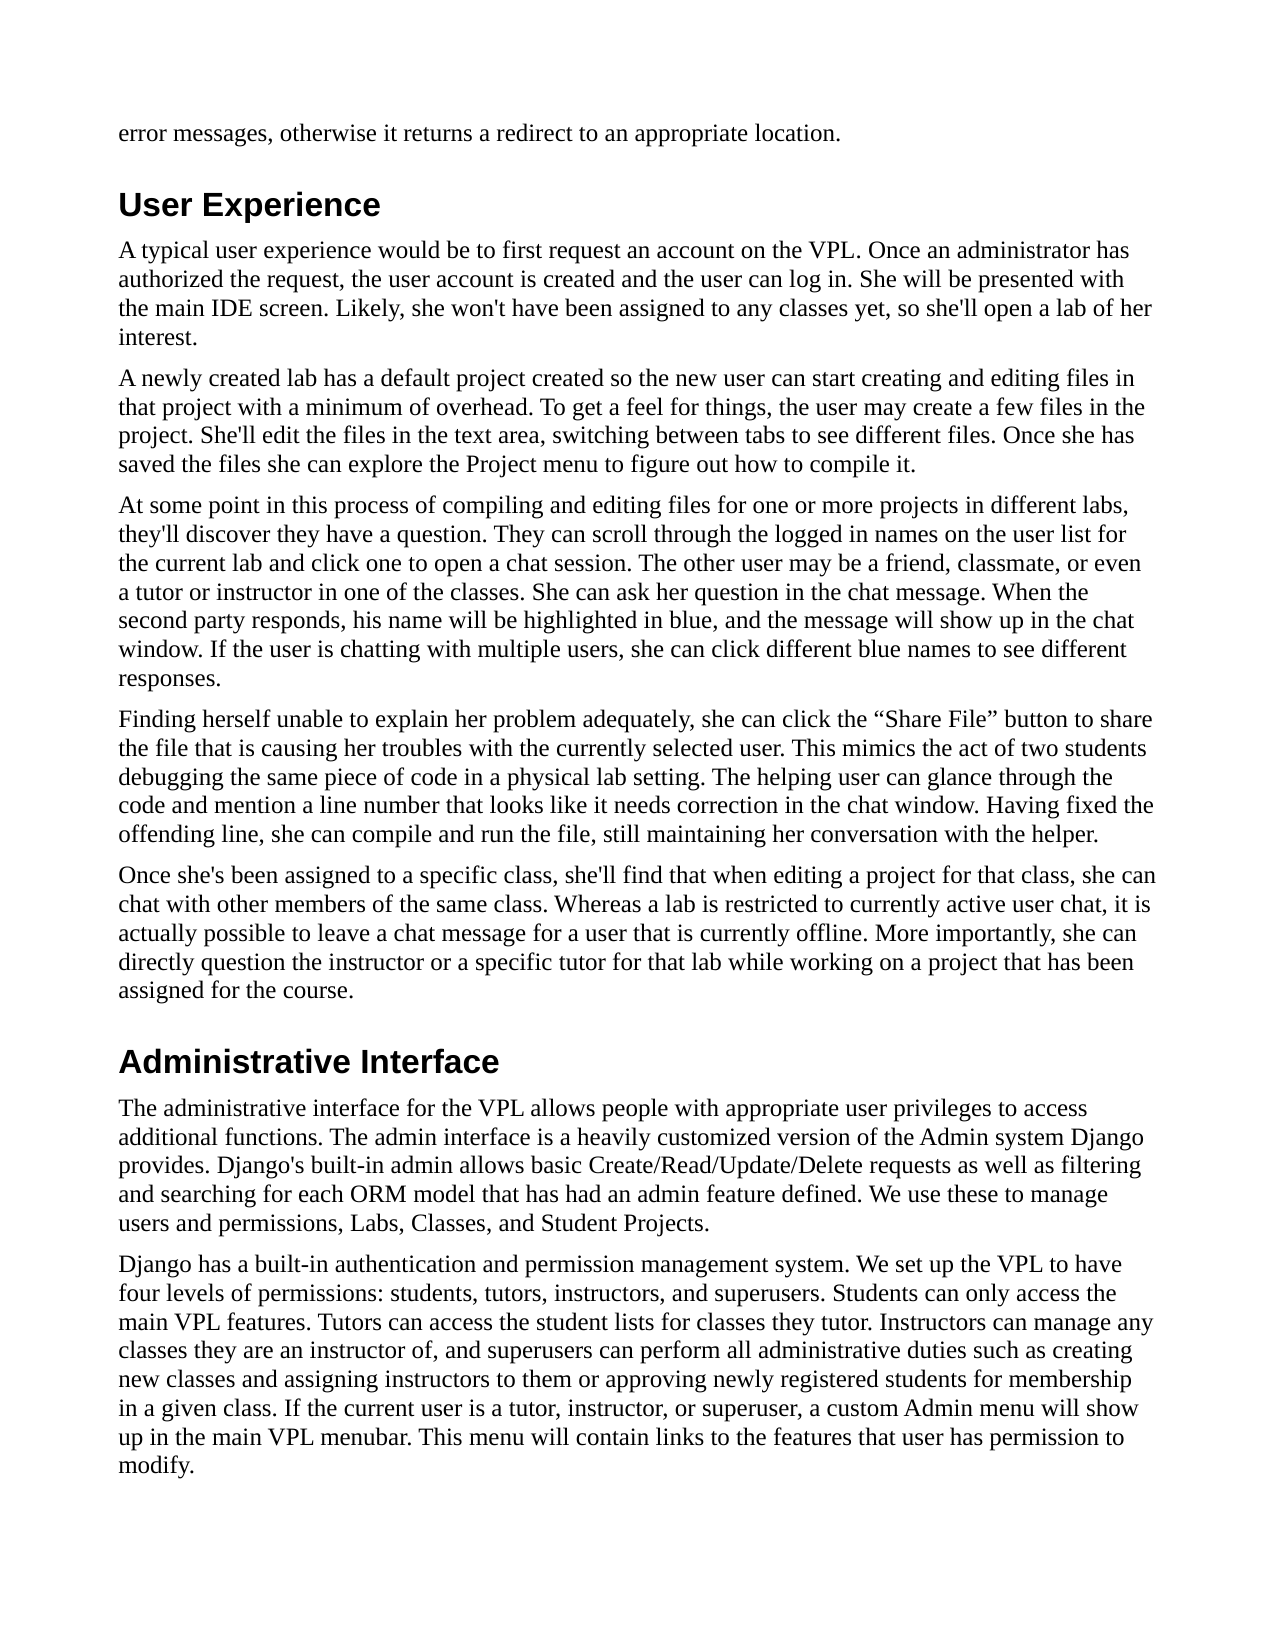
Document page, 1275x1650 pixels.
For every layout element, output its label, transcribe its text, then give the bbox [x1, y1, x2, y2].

text A newly created lab has a default project created so the new user can start creating and editing files in that project with a minimum of overhead. To get a feel for things, the user may create a few files in the project. She'll edit the files in the text area, switching between tabs to see different files. Once she has saved the files she can explore the Project menu to figure out how to compile it. [118, 363, 1157, 478]
text The administrative interface for the VPL allows people with appropriate user privileges to access additional functions. The admin interface is a heavily customized version of the Admin system Django provides. Django's built-in admin allows basic Create/Read/Update/Delete requests as well as filtering and searching for each ORM model that has had an admin feature defined. We use these to manage users and permissions, Labs, Classes, and Student Projects. [118, 1093, 1157, 1237]
subtitle User Experience [118, 184, 1157, 223]
text Django has a built-in authentication and permission management system. We set up the VPL to have four levels of permissions: students, tutors, instructors, and superusers. Students can only access the main VPL features. Tutors can access the student lists for classes they tutor. Instructors can manage any classes they are an instructor of, and superusers can perform all administrative duties such as creating new classes and assigning instructors to them or approving newly registered students for membership in a given class. If the current user is a tutor, instructor, or superuser, a custom Admin menu will show up in the main VPL menubar. This menu will contain links to the features that user has permission to modify. [118, 1249, 1157, 1479]
text At some point in this process of compiling and editing files for one or more projects in different labs, they'll discover they have a question. They can scroll through the logged in names on the user list for the current lab and click one to open a chat session. The other user may be a friend, classmate, or even a tutor or instructor in one of the classes. She can ask her question in the chat message. When the second party responds, his name will be highlighted in blue, and the message will show up in the chat window. If the user is chatting with multiple users, she can click different blue names to see different responses. [118, 491, 1157, 692]
text Once she's been assigned to a specific class, she'll find that when editing a project for that class, she can chat with other members of the same class. Whereas a lab is restricted to currently active user chat, it is actually possible to leave a chat message for a user that is currently offline. More importantly, she can directly question the instructor or a specific tutor for that lab while working on a project that has been assigned for the course. [118, 861, 1157, 1004]
text A typical user experience would be to first request an account on the VPL. Once an administrator has authorized the request, the user account is created and the user can log in. She will be presented with the main IDE screen. Likely, she won't have been assigned to any classes yet, so she'll open a lab of her interest. [118, 236, 1157, 351]
text Finding herself unable to explain her problem adequately, she can click the “Share File” button to share the file that is causing her troubles with the currently selected user. This mimics the act of two students debugging the same piece of code in a physical lab setting. The helping user can glance through the code and mention a line number that looks like it needs correction in the chat window. Having fixed the offending line, she can compile and run the file, still maintaining her conversation with the helper. [118, 704, 1157, 848]
subtitle Administrative Interface [118, 1042, 1157, 1080]
text error messages, otherwise it returns a redirect to an appropriate location. [118, 118, 1157, 147]
